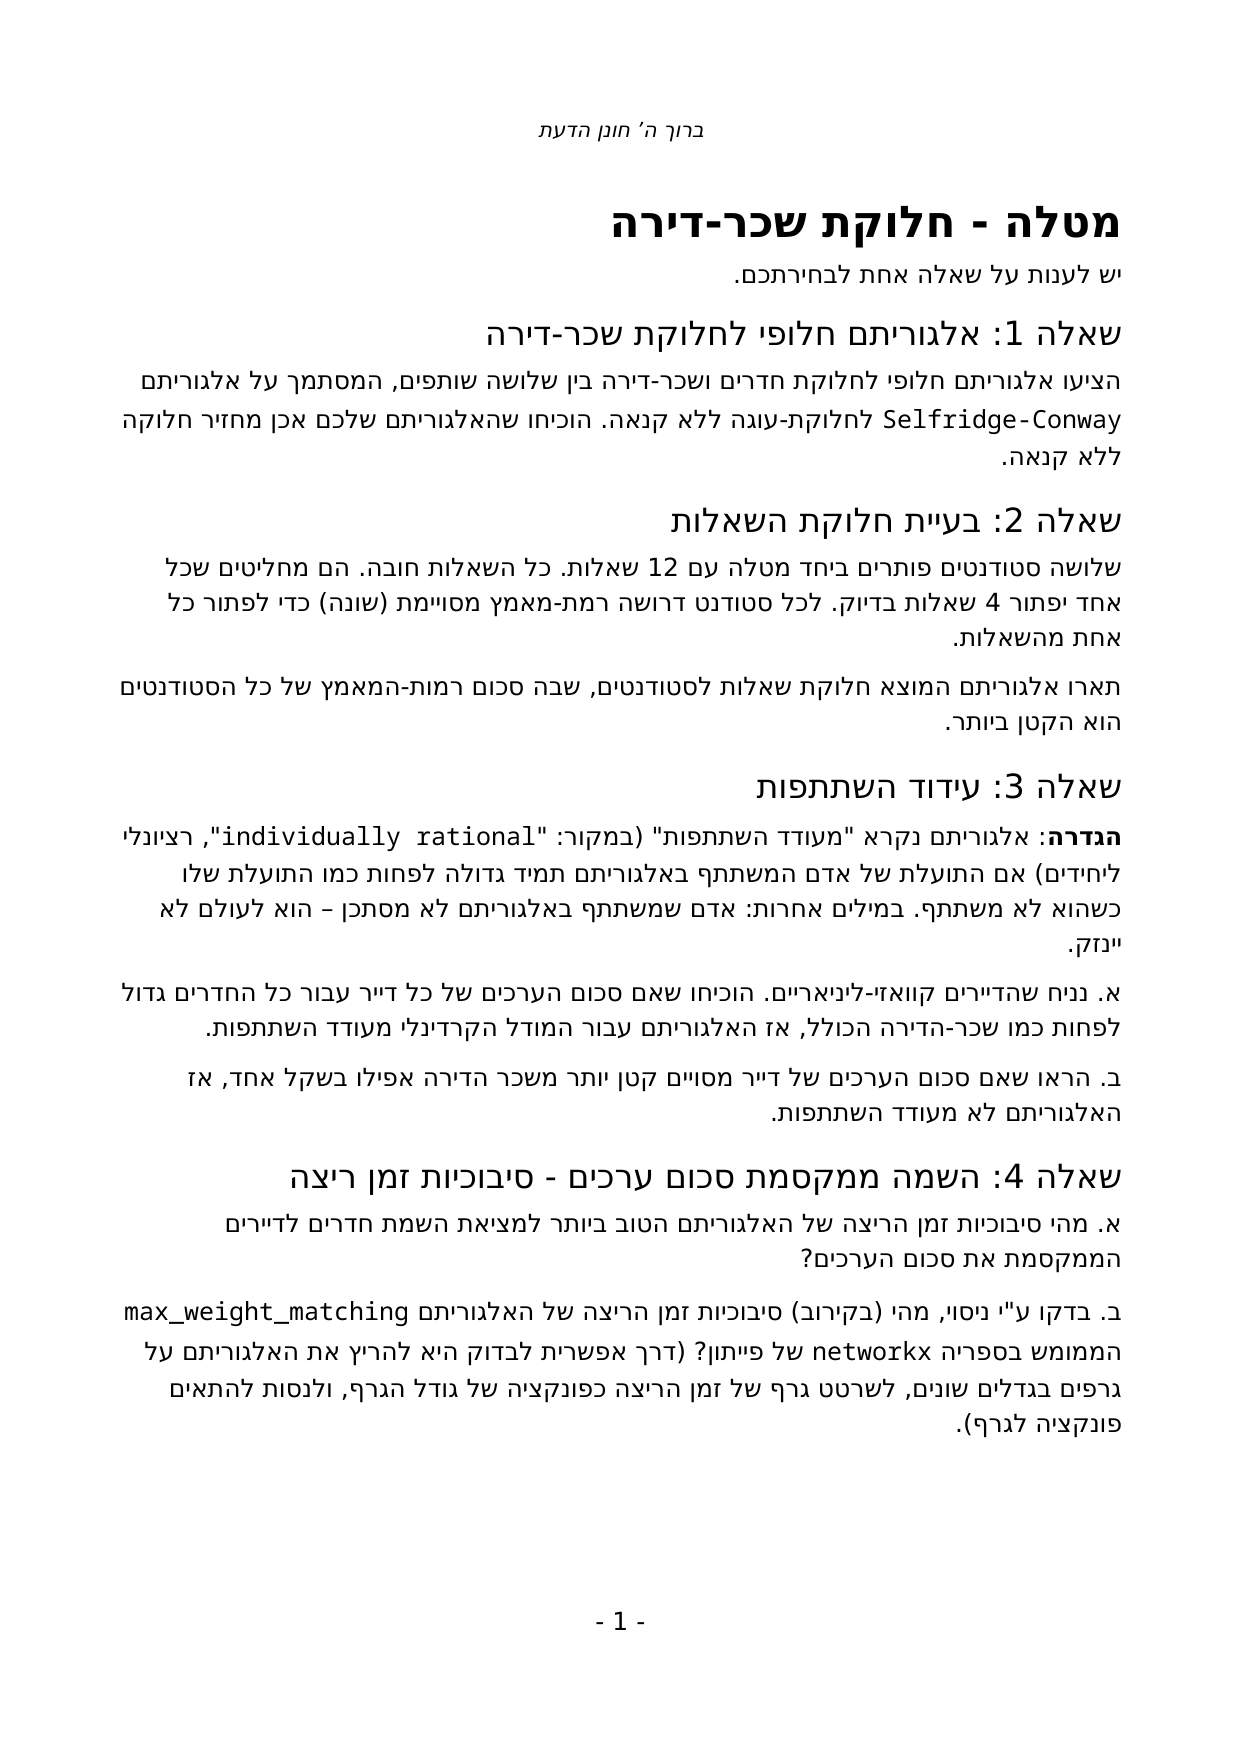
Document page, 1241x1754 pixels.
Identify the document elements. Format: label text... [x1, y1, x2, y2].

subtitle שאלה 1: אלגוריתם חלופי לחלוקת שכר-דירה [118, 314, 1122, 353]
text ב. בדקו ע"י ניסוי, מהי (בקירוב) סיבוכיות זמן הריצה של האלגוריתם max_weight_matching הממומש בספריה networkx של פייתון? (דרך אפשרית לבדוק היא להריץ את האלגוריתם על גרפים בגדלים שונים, לשרטט גרף של זמן הריצה כפונקציה של גודל הגרף, ולנסות להתאים פונקציה לגרף). [118, 1294, 1122, 1438]
subtitle מטלה - חלוקת שכר-דירה [118, 197, 1122, 248]
subtitle שאלה 2: בעיית חלוקת השאלות [118, 502, 1122, 541]
text א. נניח שהדיירים קוואזי-ליניאריים. הוכיחו שאם סכום הערכים של כל דייר עבור כל החדרים גדול לפחות כמו שכר-הדירה הכולל, אז האלגוריתם עבור המודל הקרדינלי מעודד השתתפות. [118, 978, 1122, 1043]
text א. מהי סיבוכיות זמן הריצה של האלגוריתם הטוב ביותר למציאת השמת חדרים לדיירים הממקסמת את סכום הערכים? [118, 1209, 1122, 1273]
text שלושה סטודנטים פותרים ביחד מטלה עם 12 שאלות. כל השאלות חובה. הם מחליטים שכל אחד יפתור 4 שאלות בדיוק. לכל סטודנט דרושה רמת-מאמץ מסויימת (שונה) כדי לפתור כל אחת מהשאלות. [118, 553, 1122, 652]
text הציעו אלגוריתם חלופי לחלוקת חדרים ושכר-דירה בין שלושה שותפים, המסתמך על אלגוריתם Selfridge-Conway לחלוקת-עוגה ללא קנאה. הוכיחו שהאלגוריתם שלכם אכן מחזיר חלוקה ללא קנאה. [118, 366, 1122, 471]
text ב. הראו שאם סכום הערכים של דייר מסויים קטן יותר משכר הדירה אפילו בשקל אחד, אז האלגוריתם לא מעודד השתתפות. [118, 1063, 1122, 1127]
subtitle שאלה 4: השמה ממקסמת סכום ערכים - סיבוכיות זמן ריצה [118, 1158, 1122, 1197]
subtitle שאלה 3: עידוד השתתפות [118, 768, 1122, 806]
text תארו אלגוריתם המוצא חלוקת שאלות לסטודנטים, שבה סכום רמות-המאמץ של כל הסטודנטים הוא הקטן ביותר. [118, 673, 1122, 737]
text יש לענות על שאלה אחת לבחירתכם. [118, 260, 1122, 289]
text הגדרה: אלגוריתם נקרא "מעודד השתתפות" (במקור: "individually rational", רציונלי ליחידים) אם התועלת של אדם המשתתף באלגוריתם תמיד גדולה לפחות כמו התועלת שלו כשהוא לא משתתף. במילים אחרות: אדם שמשתתף באלגוריתם לא מסתכן – הוא לעולם לא יינזק. [118, 819, 1122, 958]
